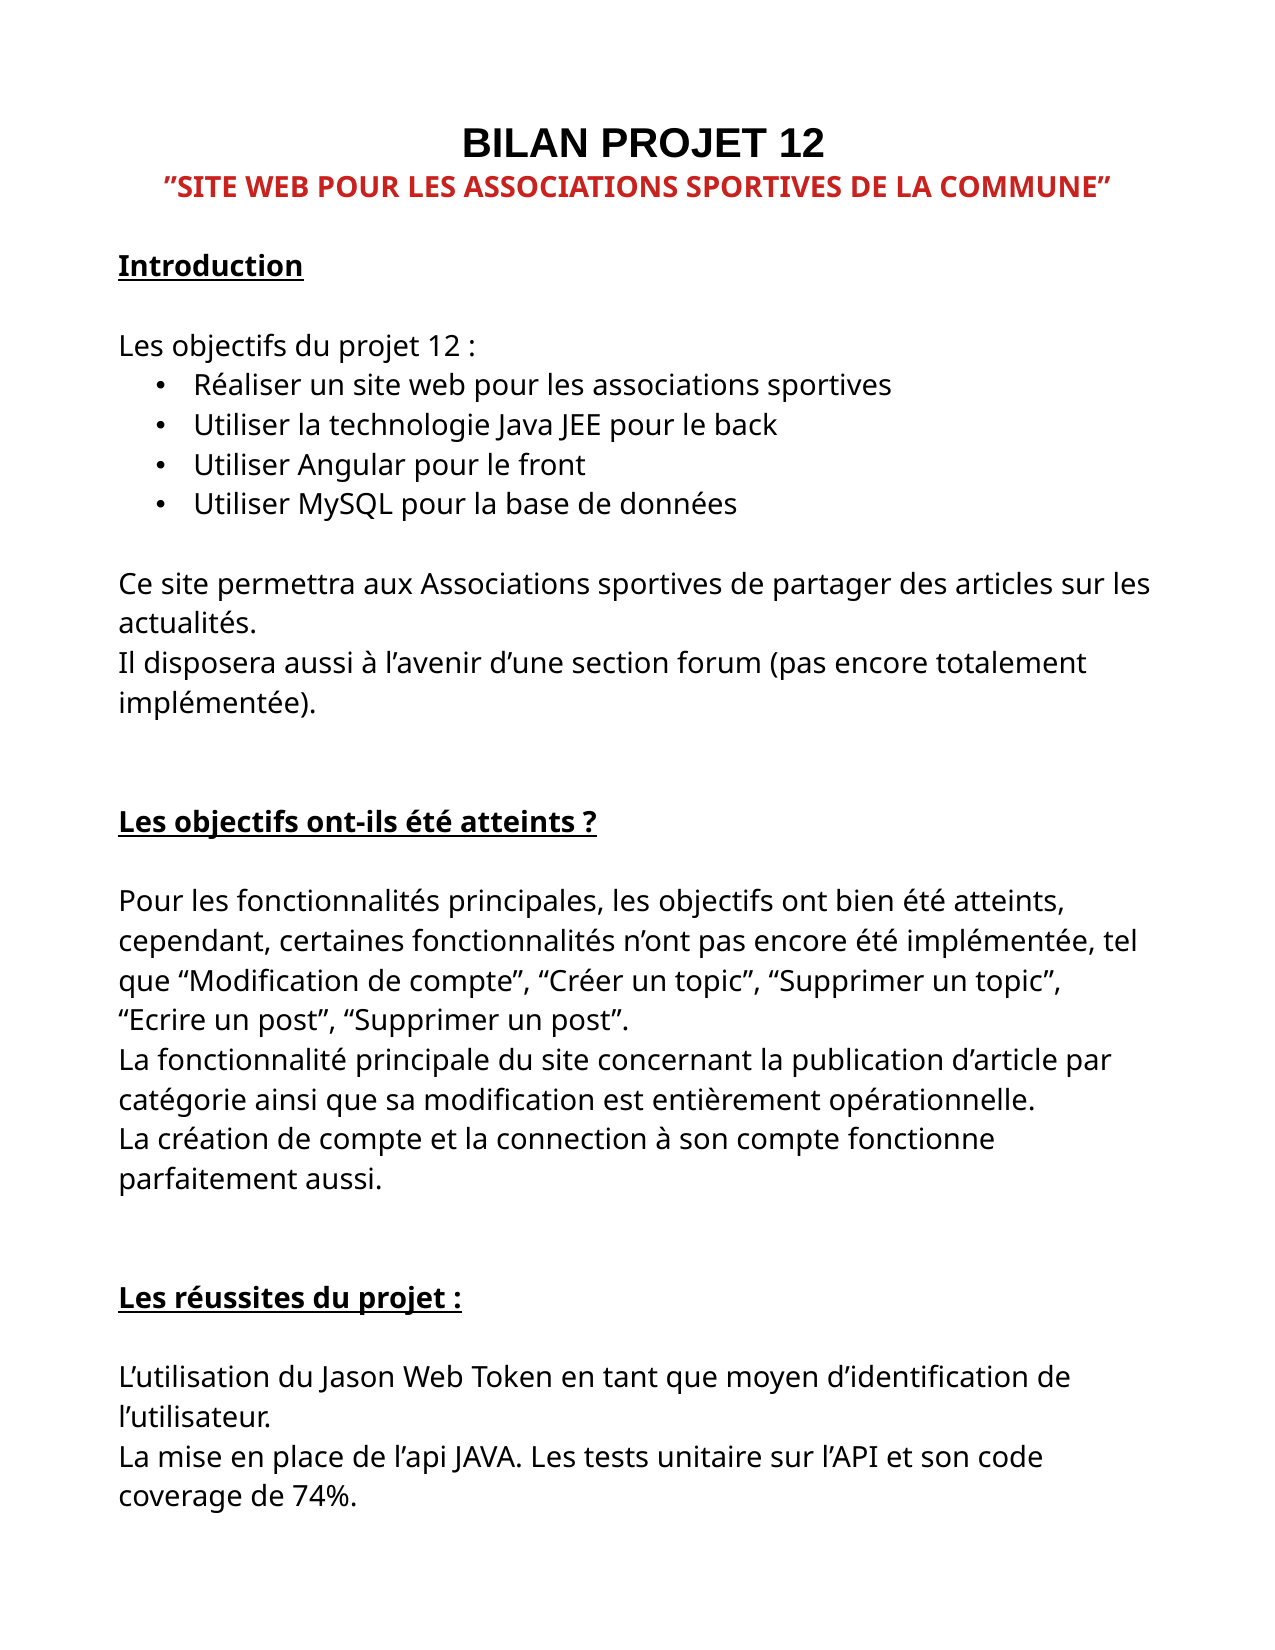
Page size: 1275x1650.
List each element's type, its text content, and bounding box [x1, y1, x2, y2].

text Il disposera aussi à l’avenir d’une section forum (pas encore totalement implémentée). [118, 642, 1157, 722]
list Utiliser la technologie Java JEE pour le back [156, 404, 1157, 444]
text Les objectifs du projet 12 : [118, 325, 1157, 364]
text Les réussites du projet : [118, 1277, 1157, 1317]
text L’utilisation du Jason Web Token en tant que moyen d’identification de l’utilisateur. [118, 1357, 1157, 1436]
text La fonctionnalité principale du site concernant la publication d’article par catégorie ainsi que sa modification est entièrement opérationnelle. [118, 1039, 1157, 1118]
text ”SITE WEB POUR LES ASSOCIATIONS SPORTIVES DE LA COMMUNE” [118, 166, 1157, 206]
text La création de compte et la connection à son compte fonctionne parfaitement aussi. [118, 1118, 1157, 1198]
list Réaliser un site web pour les associations sportives [156, 364, 1157, 404]
text Les objectifs ont-ils été atteints ? [118, 801, 1157, 841]
list Utiliser Angular pour le front [156, 444, 1157, 483]
text Ce site permettra aux Associations sportives de partager des articles sur les actualités. [118, 563, 1157, 642]
text Pour les fonctionnalités principales, les objectifs ont bien été atteints, cependant, certaines fonctionnalités n’ont pas encore été implémentée, tel que “Modification de compte”, “Créer un topic”, “Supprimer un topic”, “Ecrire un post”, “Supprimer un post”. [118, 880, 1157, 1039]
text La mise en place de l’api JAVA. Les tests unitaire sur l’API et son code coverage de 74%. [118, 1436, 1157, 1515]
list Utiliser MySQL pour la base de données [156, 483, 1157, 523]
text BILAN PROJET 12 [118, 118, 1157, 166]
text Introduction [118, 245, 1157, 285]
